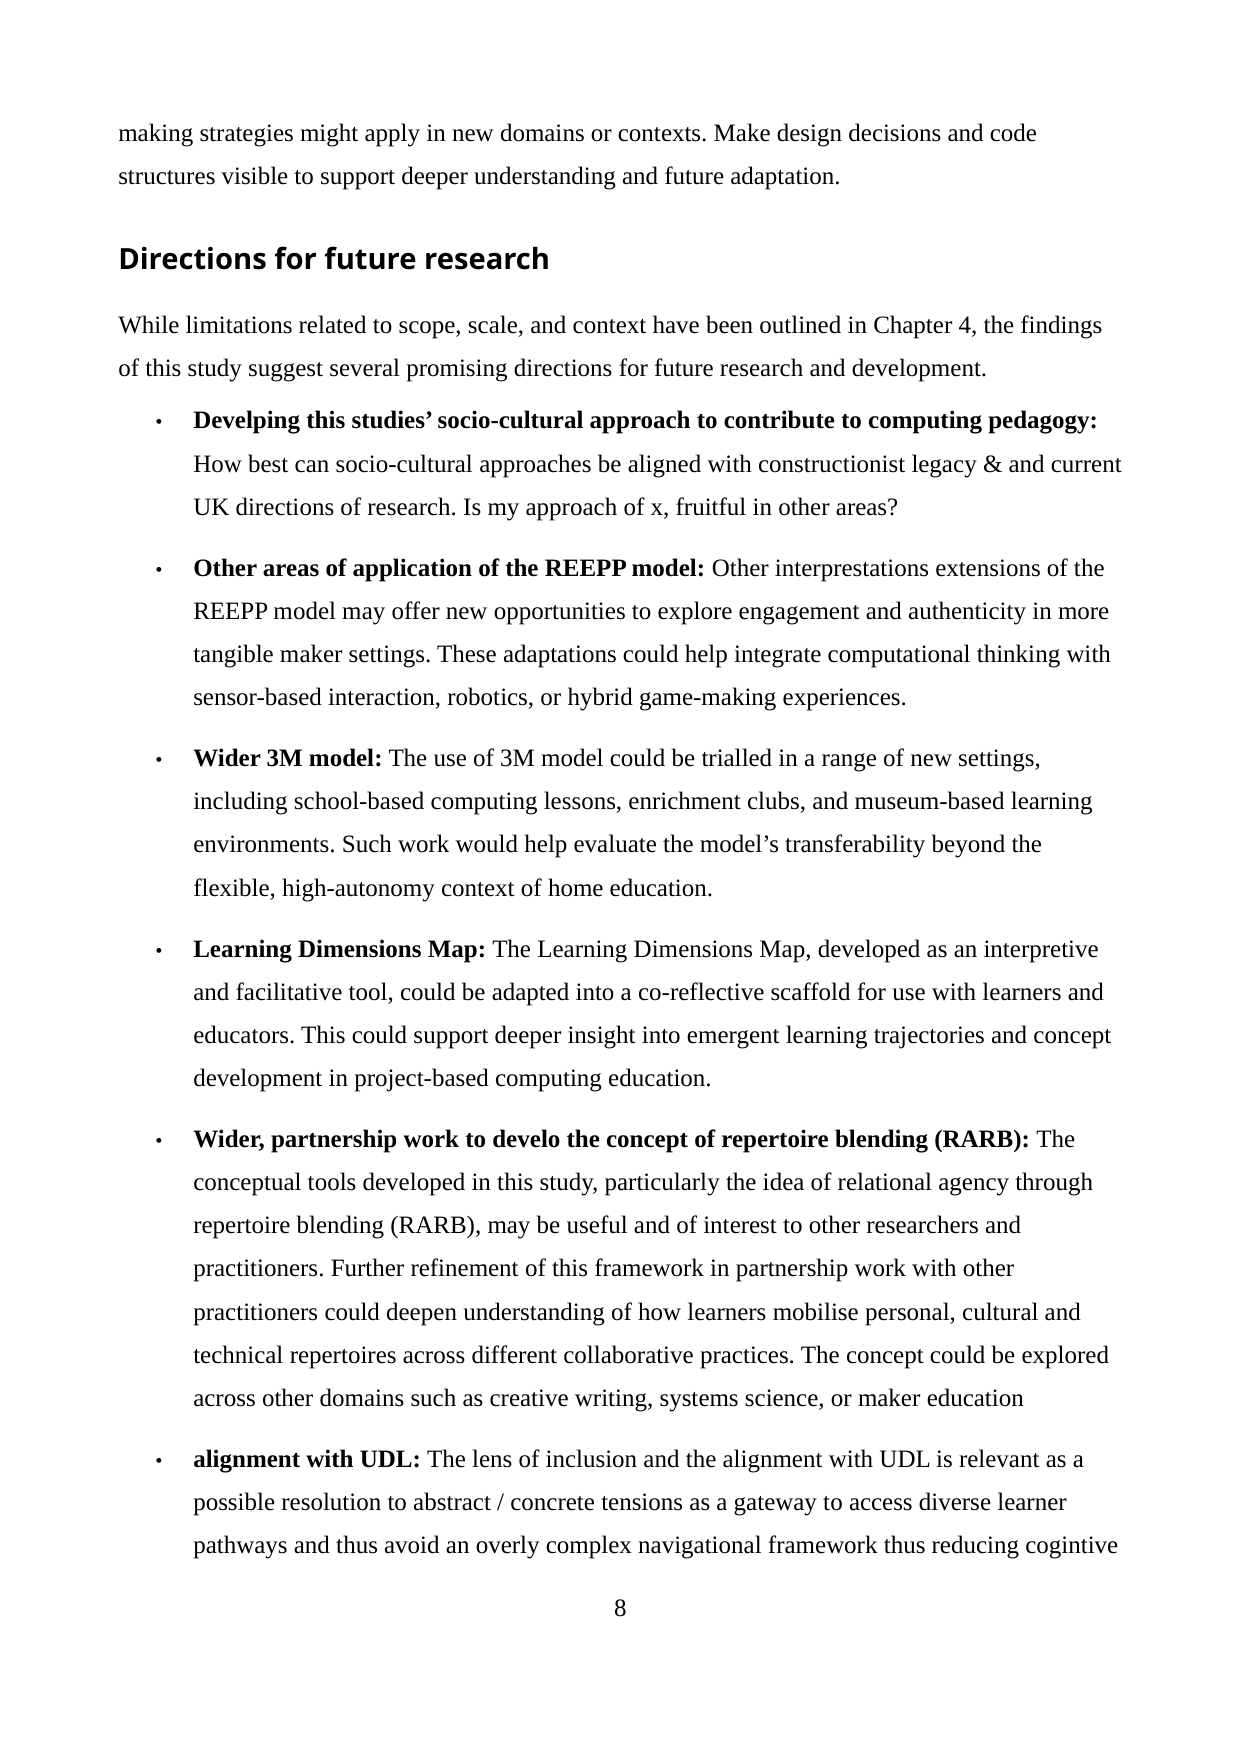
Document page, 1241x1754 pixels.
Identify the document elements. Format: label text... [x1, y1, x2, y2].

list Wider 3M model: The use of 3M model could be trialled in a range of new settings, including school-based computing lessons, enrichment clubs, and museum-based learning environments. Such work would help evaluate the model’s transferability beyond the flexible, high-autonomy context of home education. [156, 743, 1122, 901]
text While limitations related to scope, scale, and context have been outlined in Chapter 4, the findings of this study suggest several promising directions for future research and development. [118, 310, 1122, 382]
list Learning Dimensions Map: The Learning Dimensions Map, developed as an interpretive and facilitative tool, could be adapted into a co-reflective scaffold for use with learners and educators. This could support deeper insight into emergent learning trajectories and concept development in project-based computing education. [156, 934, 1122, 1092]
text making strategies might apply in new domains or contexts. Make design decisions and code structures visible to support deeper understanding and future adaptation. [118, 118, 1122, 190]
list alignment with UDL: The lens of inclusion and the alignment with UDL is relevant as a possible resolution to abstract / concrete tensions as a gateway to access diverse learner pathways and thus avoid an overly complex navigational framework thus reducing cogintive [156, 1444, 1122, 1559]
subtitle Directions for future research [118, 238, 1122, 278]
list Other areas of application of the REEPP model: Other interprestations extensions of the REEPP model may offer new opportunities to explore engagement and authenticity in more tangible maker settings. These adaptations could help integrate computational thinking with sensor-based interaction, robotics, or hybrid game-making experiences. [156, 553, 1122, 711]
list Develping this studies’ socio-cultural approach to contribute to computing pedagogy: How best can socio-cultural approaches be aligned with constructionist legacy & and current UK directions of research. Is my approach of x, fruitful in other areas? [156, 406, 1122, 521]
list Wider, partnership work to develo the concept of repertoire blending (RARB): The conceptual tools developed in this study, particularly the idea of relational agency through repertoire blending (RARB), may be useful and of interest to other researchers and practitioners. Further refinement of this framework in partnership work with other practitioners could deepen understanding of how learners mobilise personal, cultural and technical repertoires across different collaborative practices. The concept could be explored across other domains such as creative writing, systems science, or maker education [156, 1124, 1122, 1412]
